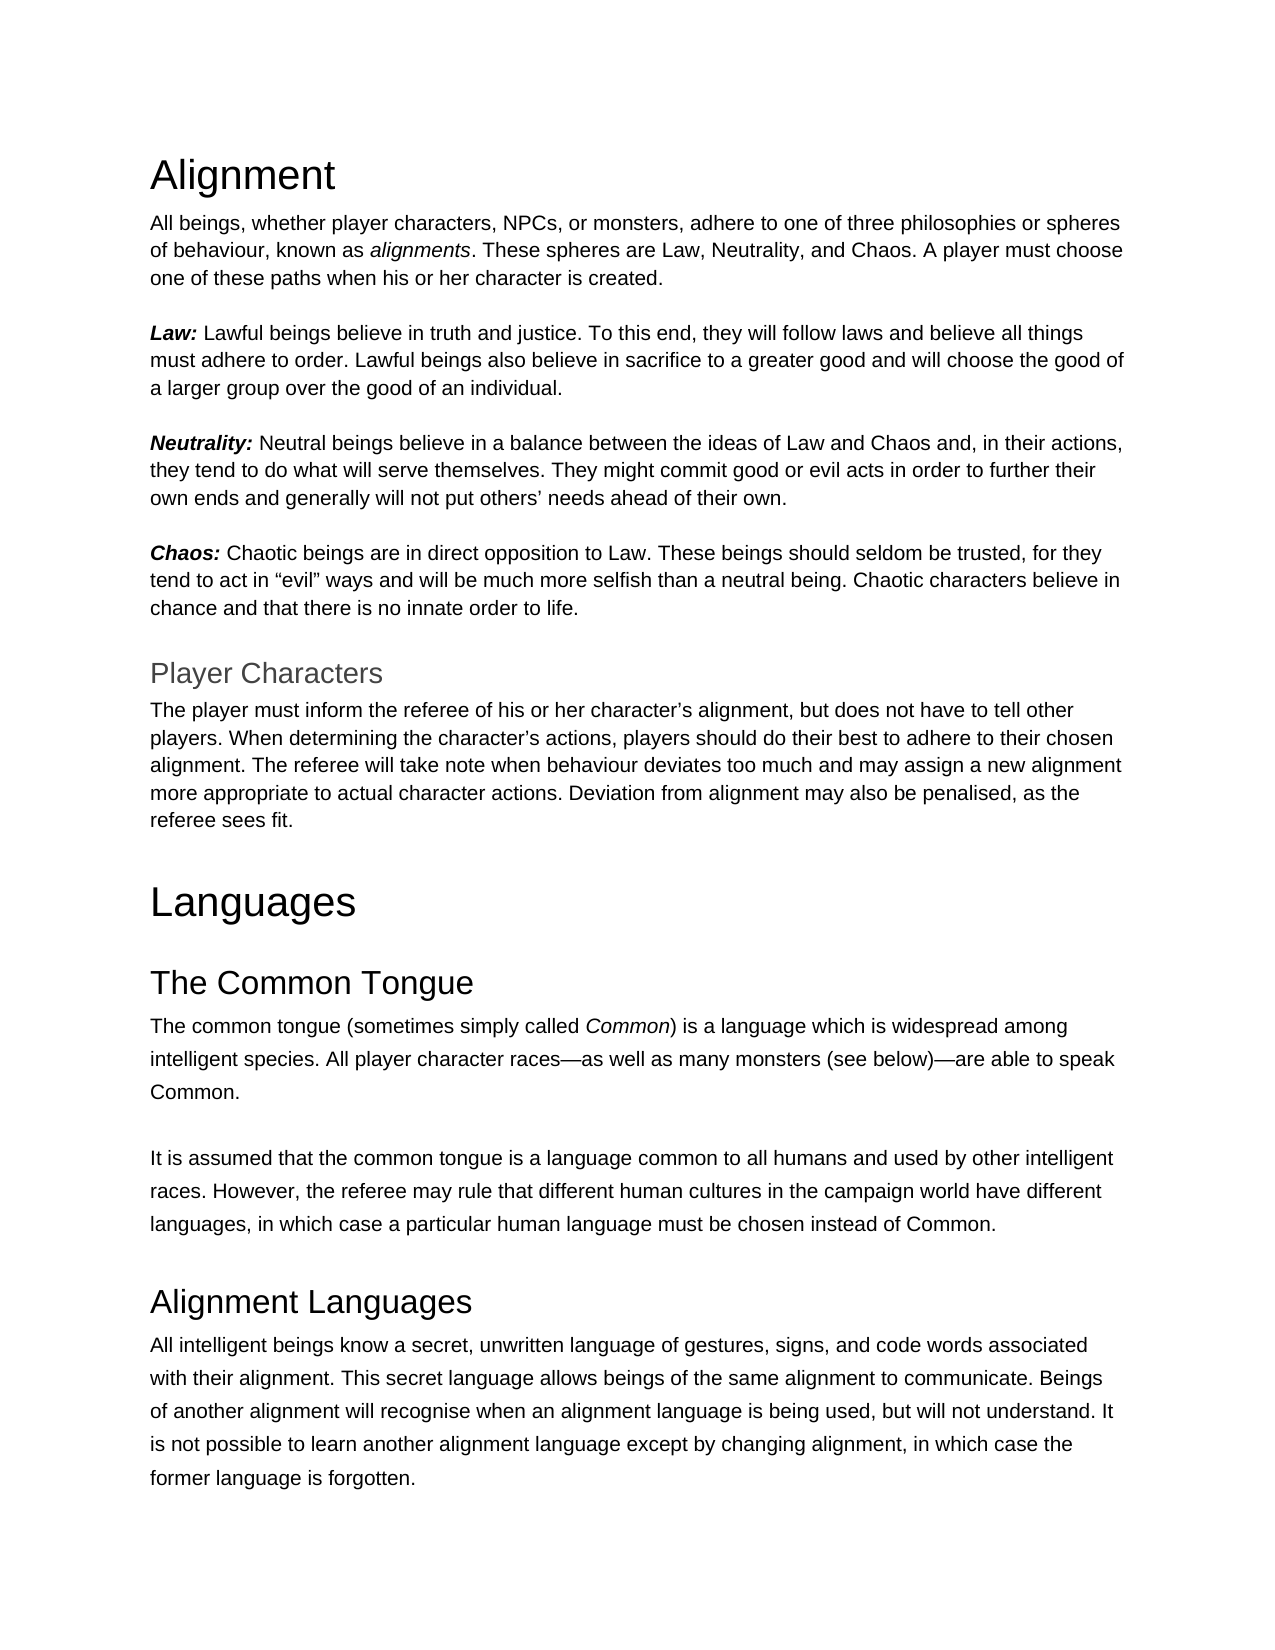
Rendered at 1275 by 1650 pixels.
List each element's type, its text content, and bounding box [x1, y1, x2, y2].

text Law: Lawful beings believe in truth and justice. To this end, they will follow laws and believe all things must adhere to order. Lawful beings also believe in sacrifice to a greater good and will choose the good of a larger group over the good of an individual. [150, 320, 1125, 399]
text All beings, whether player characters, NPCs, or monsters, adhere to one of three philosophies or spheres of behaviour, known as alignments. These spheres are Law, Neutrality, and Chaos. A player must choose one of these paths when his or her character is created. [150, 210, 1125, 289]
text It is assumed that the common tongue is a language common to all humans and used by other intelligent races. However, the referee may rule that different human cultures in the campaign world have different languages, in which case a particular human language must be chosen instead of Common. [150, 1146, 1125, 1236]
text The common tongue (sometimes simply called Common) is a language which is widespread among intelligent species. All player character races—as well as many monsters (see below)—are able to speak Common. [150, 1014, 1125, 1104]
subtitle Alignment Languages [150, 1282, 1125, 1321]
subtitle The Common Tongue [150, 963, 1125, 1001]
text Neutrality: Neutral beings believe in a balance between the ideas of Law and Chaos and, in their actions, they tend to do what will serve themselves. They might commit good or evil acts in order to further their own ends and generally will not put others’ needs ahead of their own. [150, 430, 1125, 509]
text The player must inform the referee of his or her character’s alignment, but does not have to tell other players. When determining the character’s actions, players should do their best to adhere to their chosen alignment. The referee will take note when behaviour deviates too much and may assign a new alignment more appropriate to actual character actions. Deviation from alignment may also be penalised, as the referee sees fit. [150, 698, 1125, 832]
subtitle Alignment [150, 150, 1125, 198]
text Chaos: Chaotic beings are in direct opposition to Law. These beings should seldom be trusted, for they tend to act in “evil” ways and will be much more selfish than a neutral being. Chaotic characters believe in chance and that there is no innate order to life. [150, 540, 1125, 619]
subtitle Player Characters [150, 656, 1125, 690]
subtitle Languages [150, 877, 1125, 925]
text All intelligent beings know a secret, unwritten language of gestures, signs, and code words associated with their alignment. This secret language allows beings of the same alignment to communicate. Beings of another alignment will recognise when an alignment language is being used, but will not understand. It is not possible to learn another alignment language except by changing alignment, in which case the former language is forgotten. [150, 1333, 1125, 1489]
